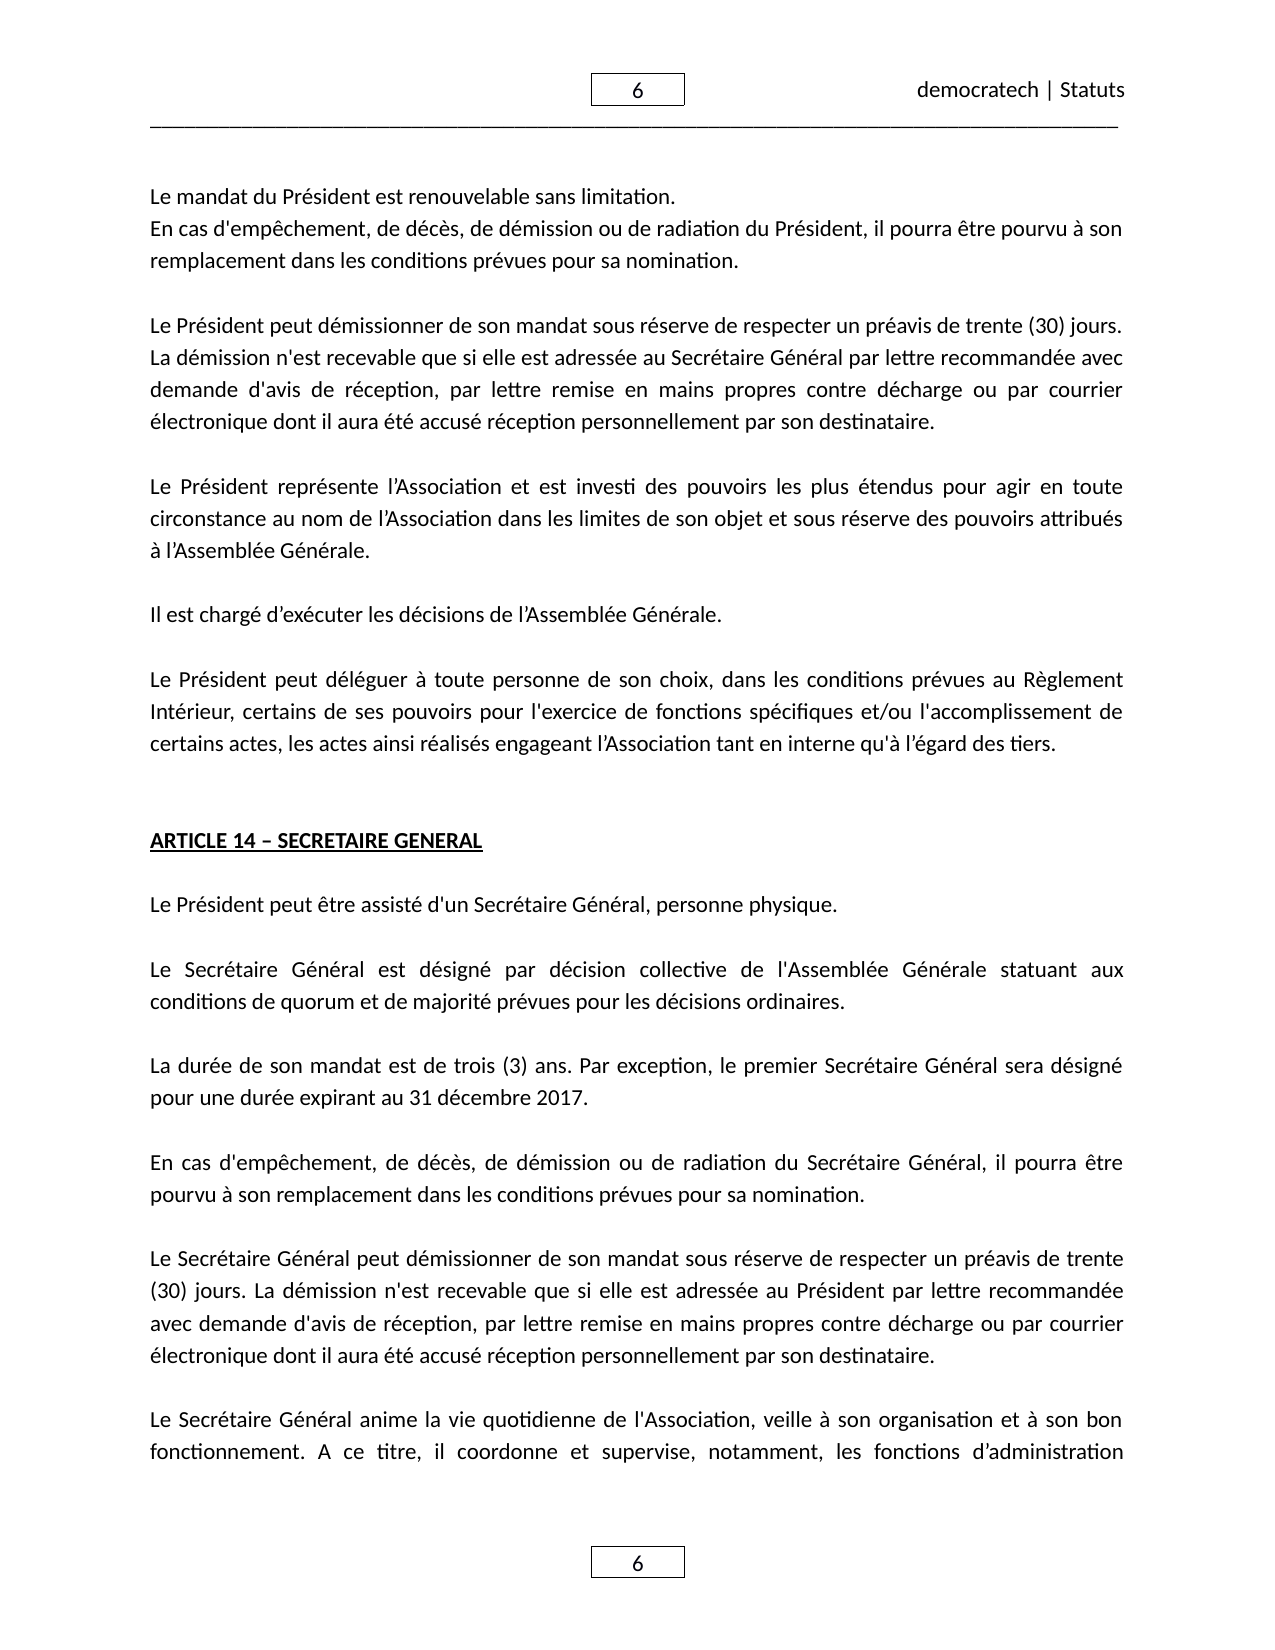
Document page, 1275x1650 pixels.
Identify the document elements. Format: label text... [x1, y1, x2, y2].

text Il est chargé d’exécuter les décisions de l’Assemblée Générale. [150, 601, 1125, 629]
text En cas d'empêchement, de décès, de démission ou de radiation du Secrétaire Général, il pourra être pourvu à son remplacement dans les conditions prévues pour sa nomination. [150, 1148, 1125, 1208]
text ARTICLE 14 – SECRETAIRE GENERAL [150, 826, 1125, 854]
text La durée de son mandat est de trois (3) ans. Par exception, le premier Secrétaire Général sera désigné pour une durée expirant au 31 décembre 2017. [150, 1051, 1125, 1111]
text Le mandat du Président est renouvelable sans limitation. [150, 182, 1125, 210]
text Le Secrétaire Général anime la vie quotidienne de l'Association, veille à son organisation et à son bon fonctionnement. A ce titre, il coordonne et supervise, notamment, les fonctions d’administration [150, 1405, 1125, 1466]
text Le Président peut être assisté d'un Secrétaire Général, personne physique. [150, 890, 1125, 918]
text Le Président représente l’Association et est investi des pouvoirs les plus étendus pour agir en toute circonstance au nom de l’Association dans les limites de son objet et sous réserve des pouvoirs attribués à l’Assemblée Générale. [150, 472, 1125, 564]
text Le Secrétaire Général est désigné par décision collective de l'Assemblée Générale statuant aux conditions de quorum et de majorité prévues pour les décisions ordinaires. [150, 955, 1125, 1015]
text Le Président peut démissionner de son mandat sous réserve de respecter un préavis de trente (30) jours. La démission n'est recevable que si elle est adressée au Secrétaire Général par lettre recommandée avec demande d'avis de réception, par lettre remise en mains propres contre décharge ou par courrier électronique dont il aura été accusé réception personnellement par son destinataire. [150, 311, 1125, 436]
text Le Président peut déléguer à toute personne de son choix, dans les conditions prévues au Règlement Intérieur, certains de ses pouvoirs pour l'exercice de fonctions spécifiques et/ou l'accomplissement de certains actes, les actes ainsi réalisés engageant l’Association tant en interne qu'à l’égard des tiers. [150, 665, 1125, 757]
text Le Secrétaire Général peut démissionner de son mandat sous réserve de respecter un préavis de trente (30) jours. La démission n'est recevable que si elle est adressée au Président par lettre recommandée avec demande d'avis de réception, par lettre remise en mains propres contre décharge ou par courrier électronique dont il aura été accusé réception personnellement par son destinataire. [150, 1244, 1125, 1369]
text En cas d'empêchement, de décès, de démission ou de radiation du Président, il pourra être pourvu à son remplacement dans les conditions prévues pour sa nomination. [150, 214, 1125, 274]
